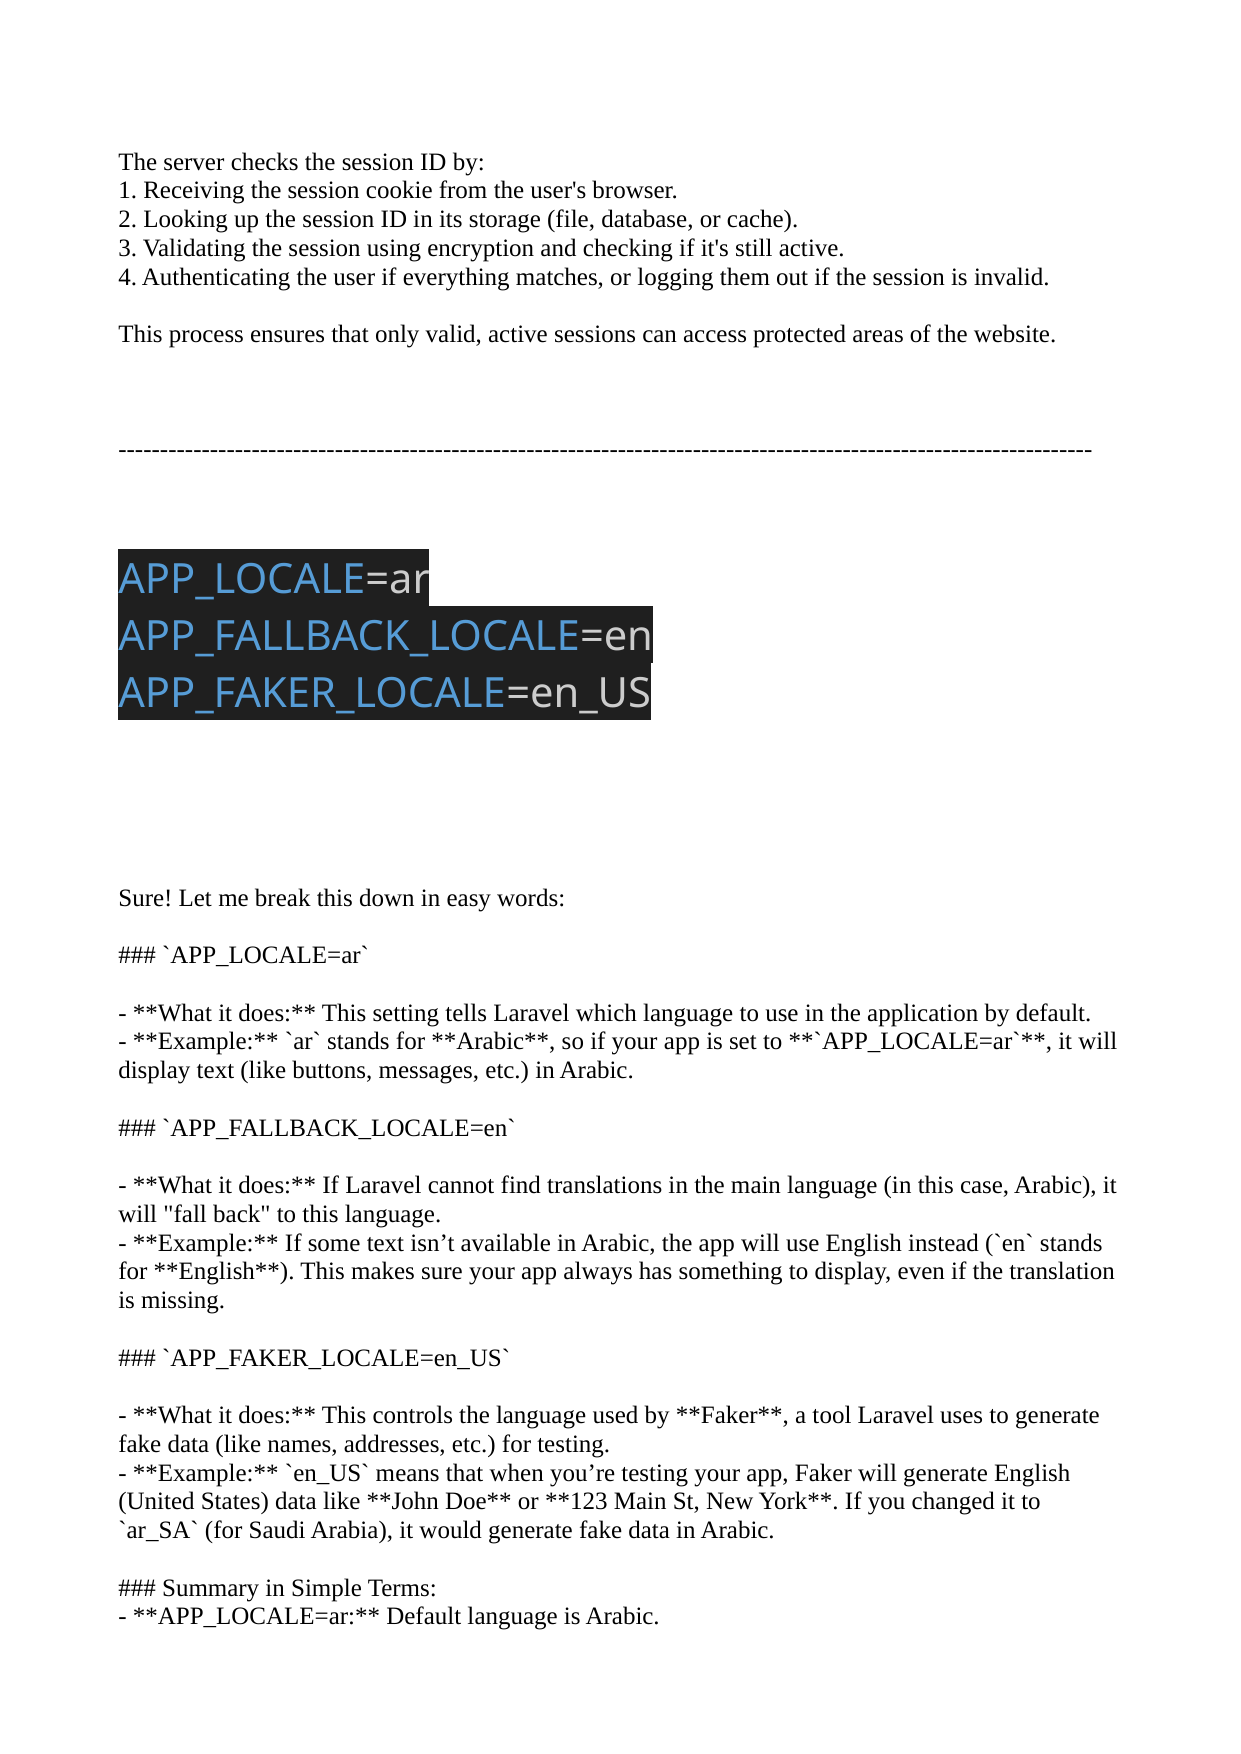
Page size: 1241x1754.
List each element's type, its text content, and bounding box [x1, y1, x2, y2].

text - **What it does:** This setting tells Laravel which language to use in the application by default. [118, 998, 1122, 1026]
text - **What it does:** This controls the language used by **Faker**, a tool Laravel uses to generate fake data (like names, addresses, etc.) for testing. [118, 1400, 1122, 1458]
text Sure! Let me break this down in easy words: [118, 883, 1122, 911]
text 1. Receiving the session cookie from the user's browser. [118, 176, 1122, 204]
text - **Example:** `en_US` means that when you’re testing your app, Faker will generate English (United States) data like **John Doe** or **123 Main St, New York**. If you changed it to `ar_SA` (for Saudi Arabia), it would generate fake data in Arabic. [118, 1458, 1122, 1544]
text This process ensures that only valid, active sessions can access protected areas of the website. [118, 319, 1122, 348]
text --------------------------------------------------------------------------------------------------------------------- [118, 434, 1122, 463]
text APP_FAKER_LOCALE=en_US [118, 663, 1122, 720]
text 3. Validating the session using encryption and checking if it's still active. [118, 233, 1122, 262]
text - **Example:** `ar` stands for **Arabic**, so if your app is set to **`APP_LOCALE=ar`**, it will display text (like buttons, messages, etc.) in Arabic. [118, 1026, 1122, 1084]
text ### `APP_FAKER_LOCALE=en_US` [118, 1343, 1122, 1371]
text ### `APP_FALLBACK_LOCALE=en` [118, 1113, 1122, 1141]
text APP_LOCALE=ar [118, 549, 1122, 606]
text ### Summary in Simple Terms: [118, 1573, 1122, 1601]
text The server checks the session ID by: [118, 147, 1122, 176]
text 4. Authenticating the user if everything matches, or logging them out if the session is invalid. [118, 262, 1122, 291]
text 2. Looking up the session ID in its storage (file, database, or cache). [118, 204, 1122, 233]
text - **Example:** If some text isn’t available in Arabic, the app will use English instead (`en` stands for **English**). This makes sure your app always has something to display, even if the translation is missing. [118, 1228, 1122, 1314]
text APP_FALLBACK_LOCALE=en [118, 606, 1122, 663]
text - **What it does:** If Laravel cannot find translations in the main language (in this case, Arabic), it will "fall back" to this language. [118, 1170, 1122, 1228]
text - **APP_LOCALE=ar:** Default language is Arabic. [118, 1601, 1122, 1630]
text ### `APP_LOCALE=ar` [118, 940, 1122, 969]
